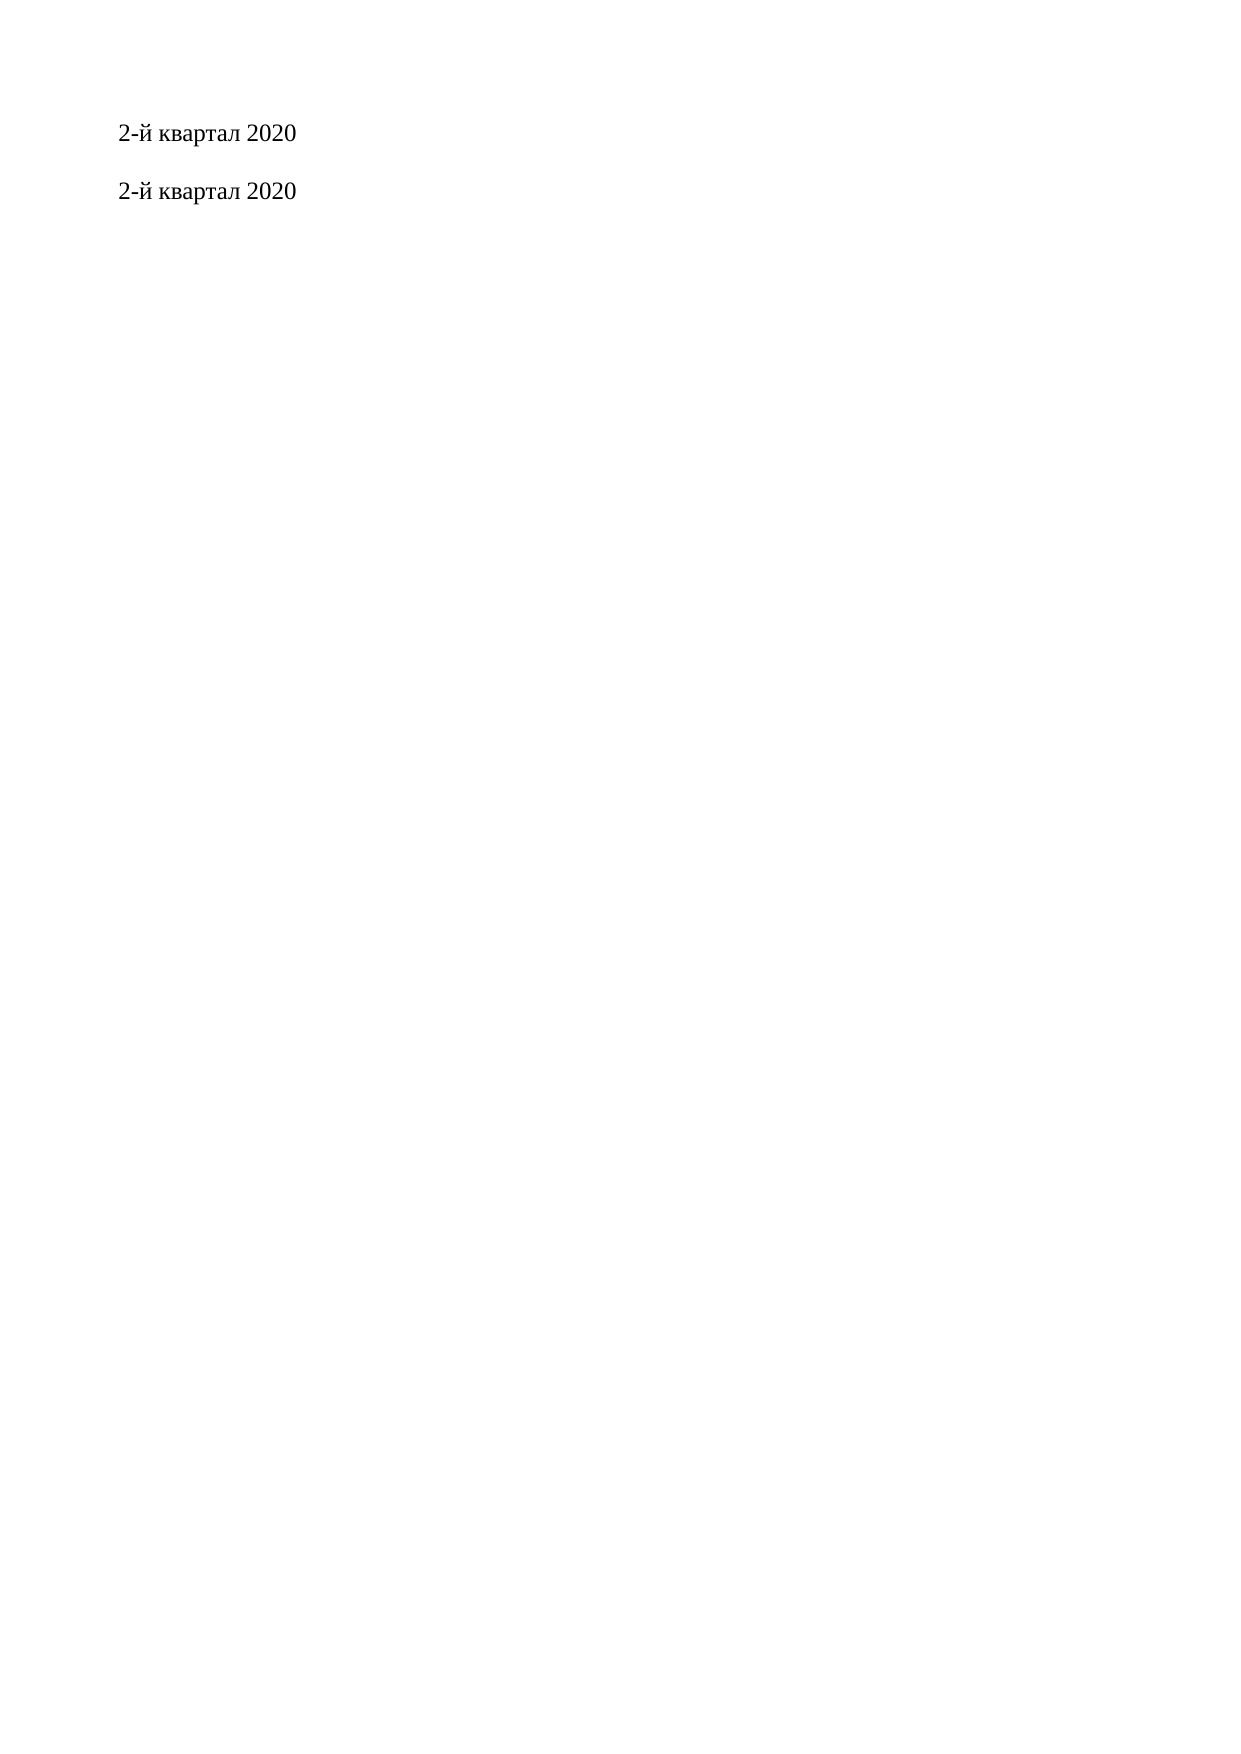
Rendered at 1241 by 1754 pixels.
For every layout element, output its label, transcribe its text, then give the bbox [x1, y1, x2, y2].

text 2-й квартал 2020 [118, 176, 1122, 205]
